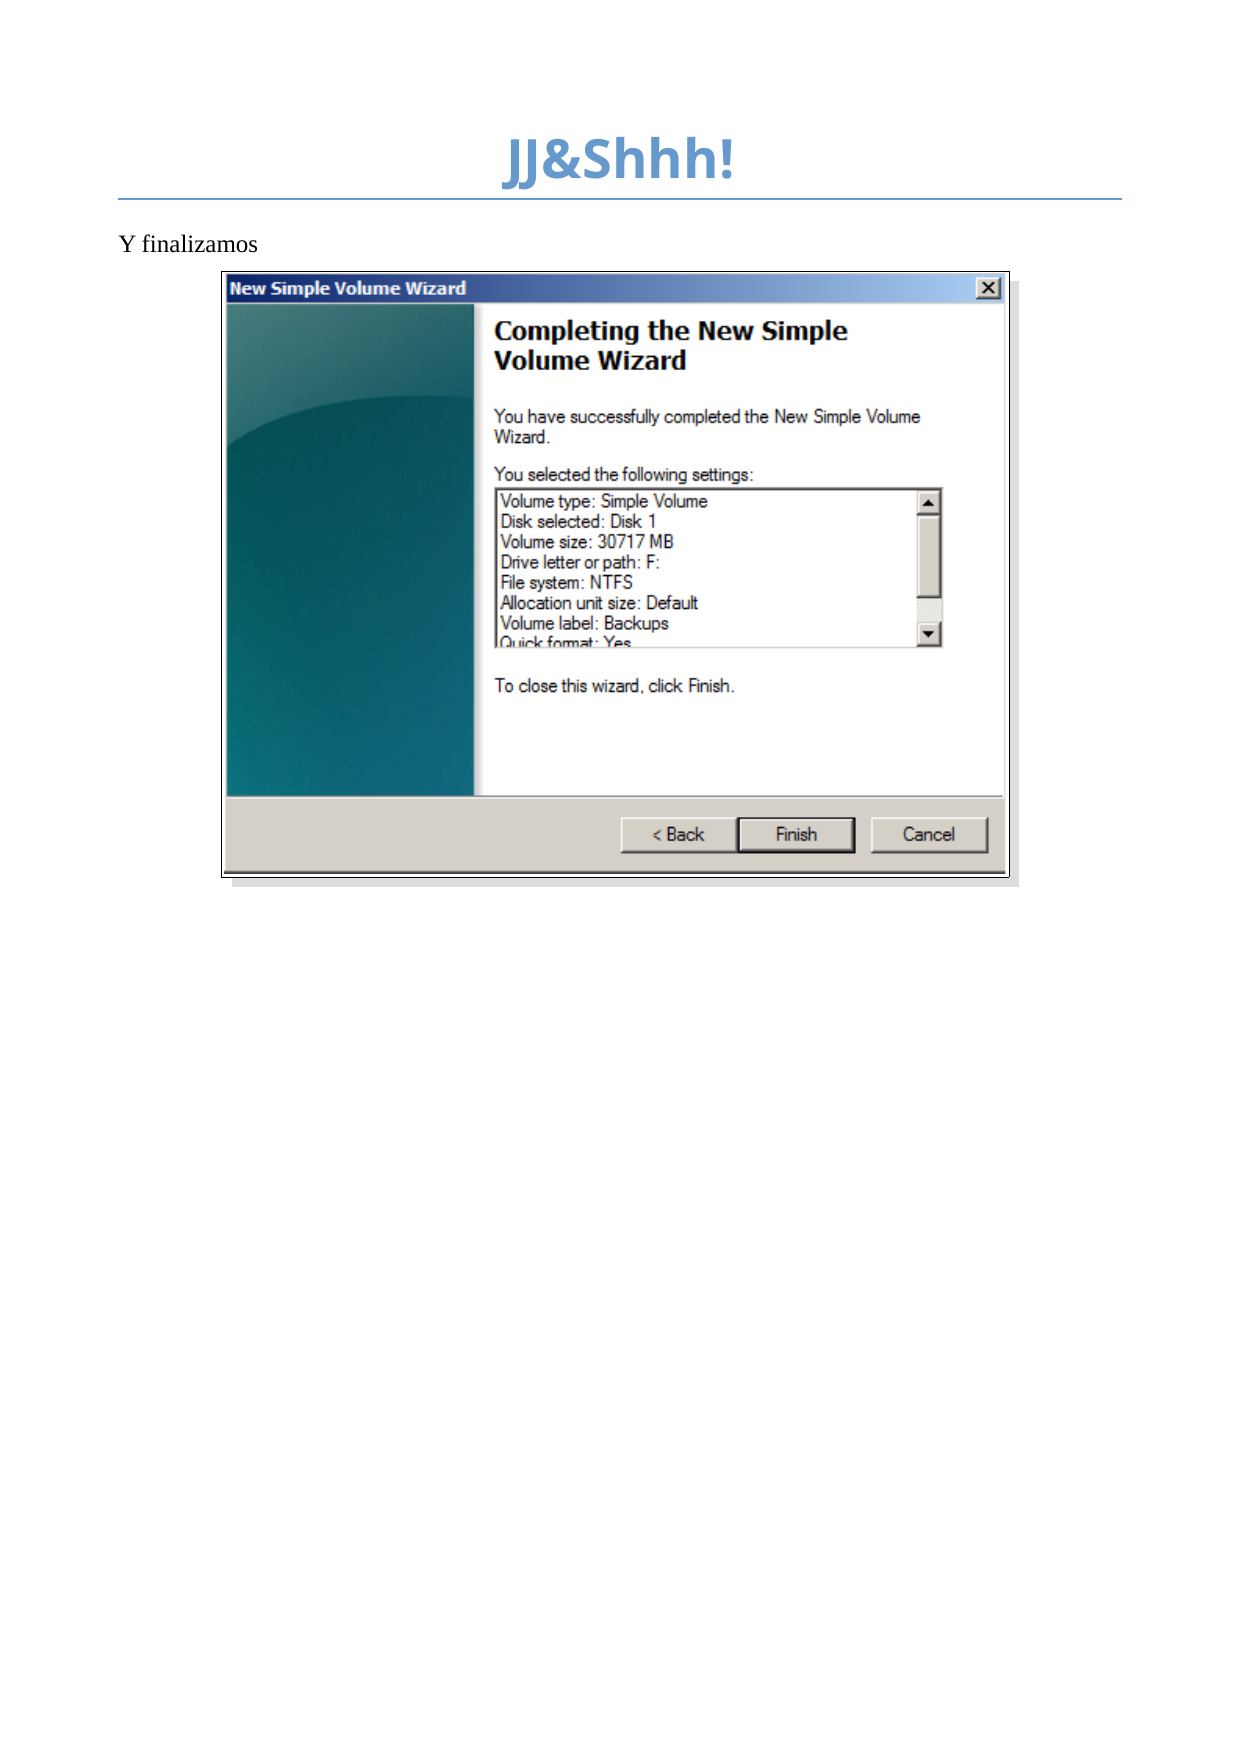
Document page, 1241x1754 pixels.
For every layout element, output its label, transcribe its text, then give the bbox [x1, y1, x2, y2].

text Y finalizamos [118, 229, 1122, 258]
picture [224, 273, 1006, 874]
